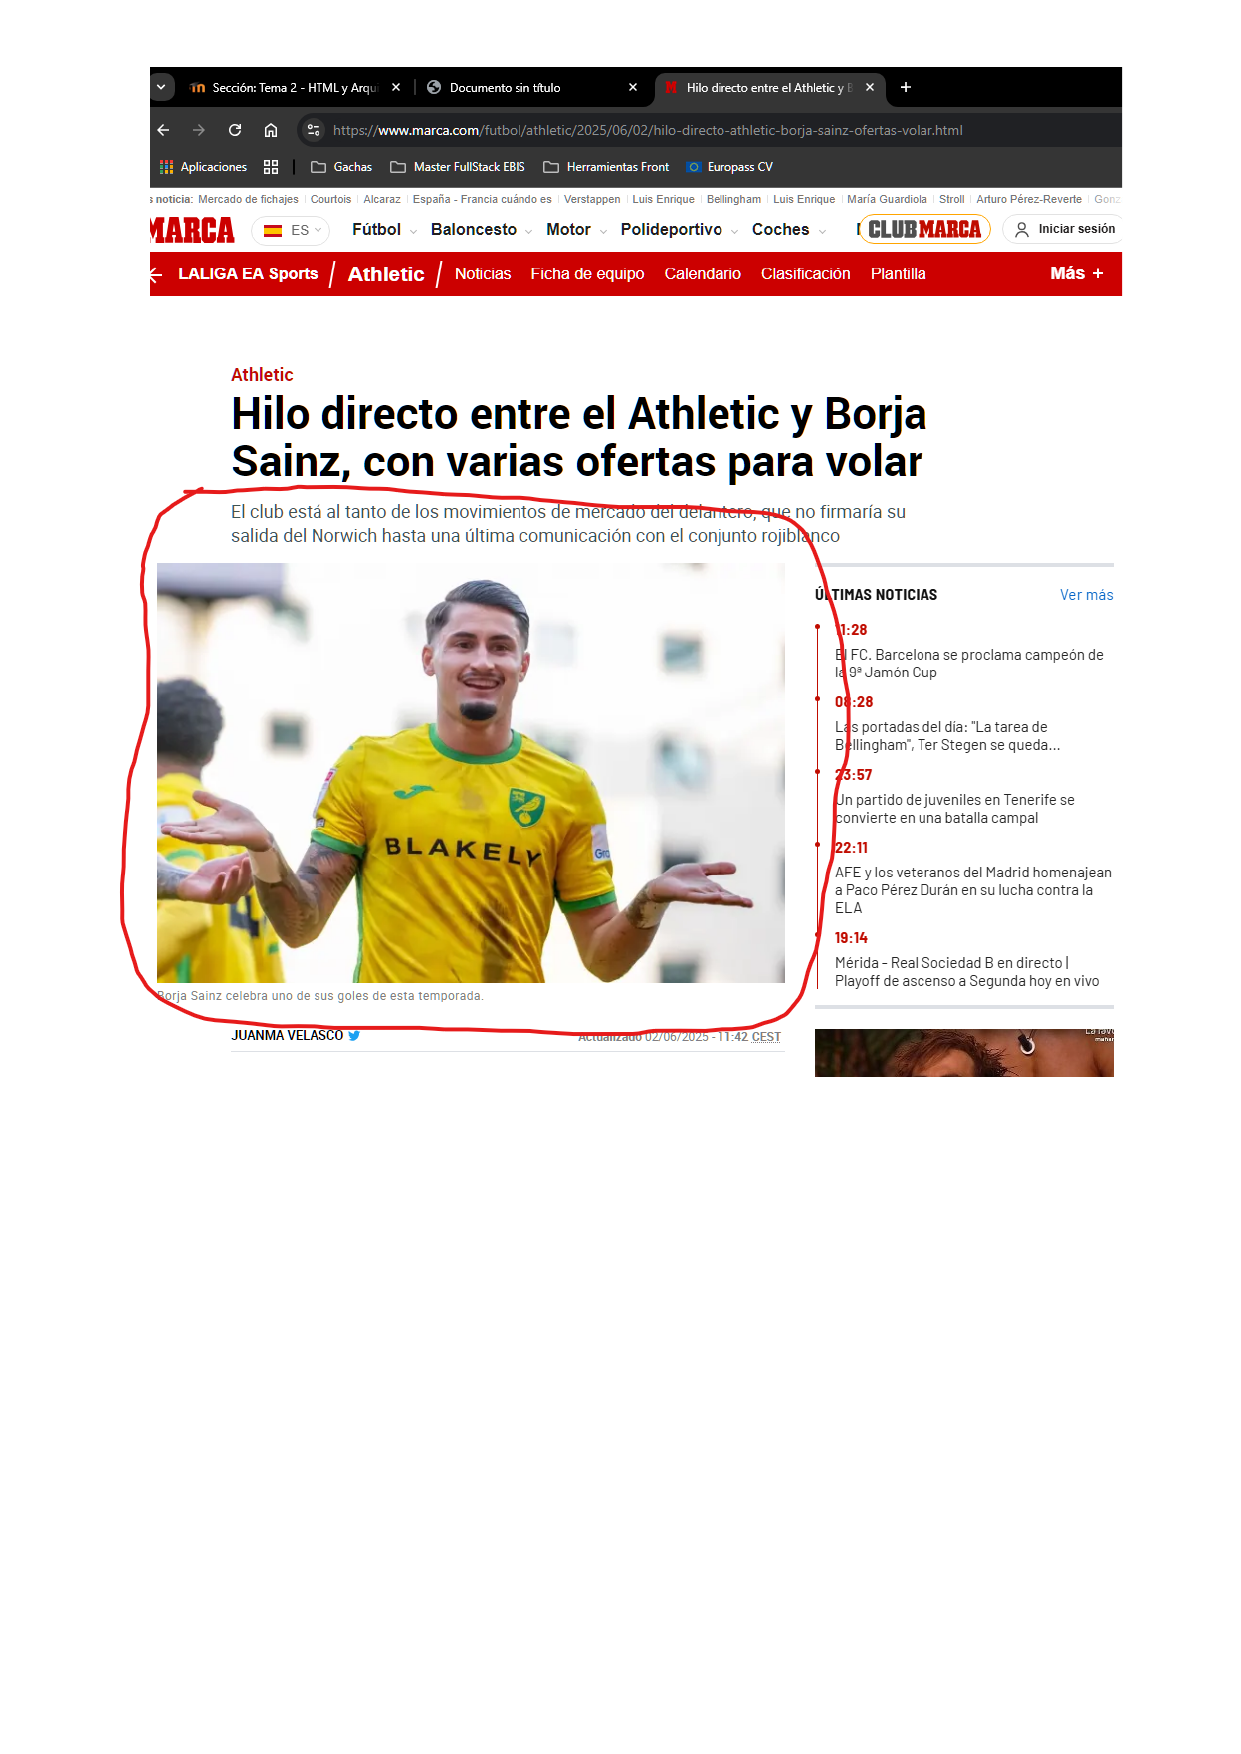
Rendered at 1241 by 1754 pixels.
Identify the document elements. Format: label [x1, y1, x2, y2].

picture [118, 67, 1123, 1077]
